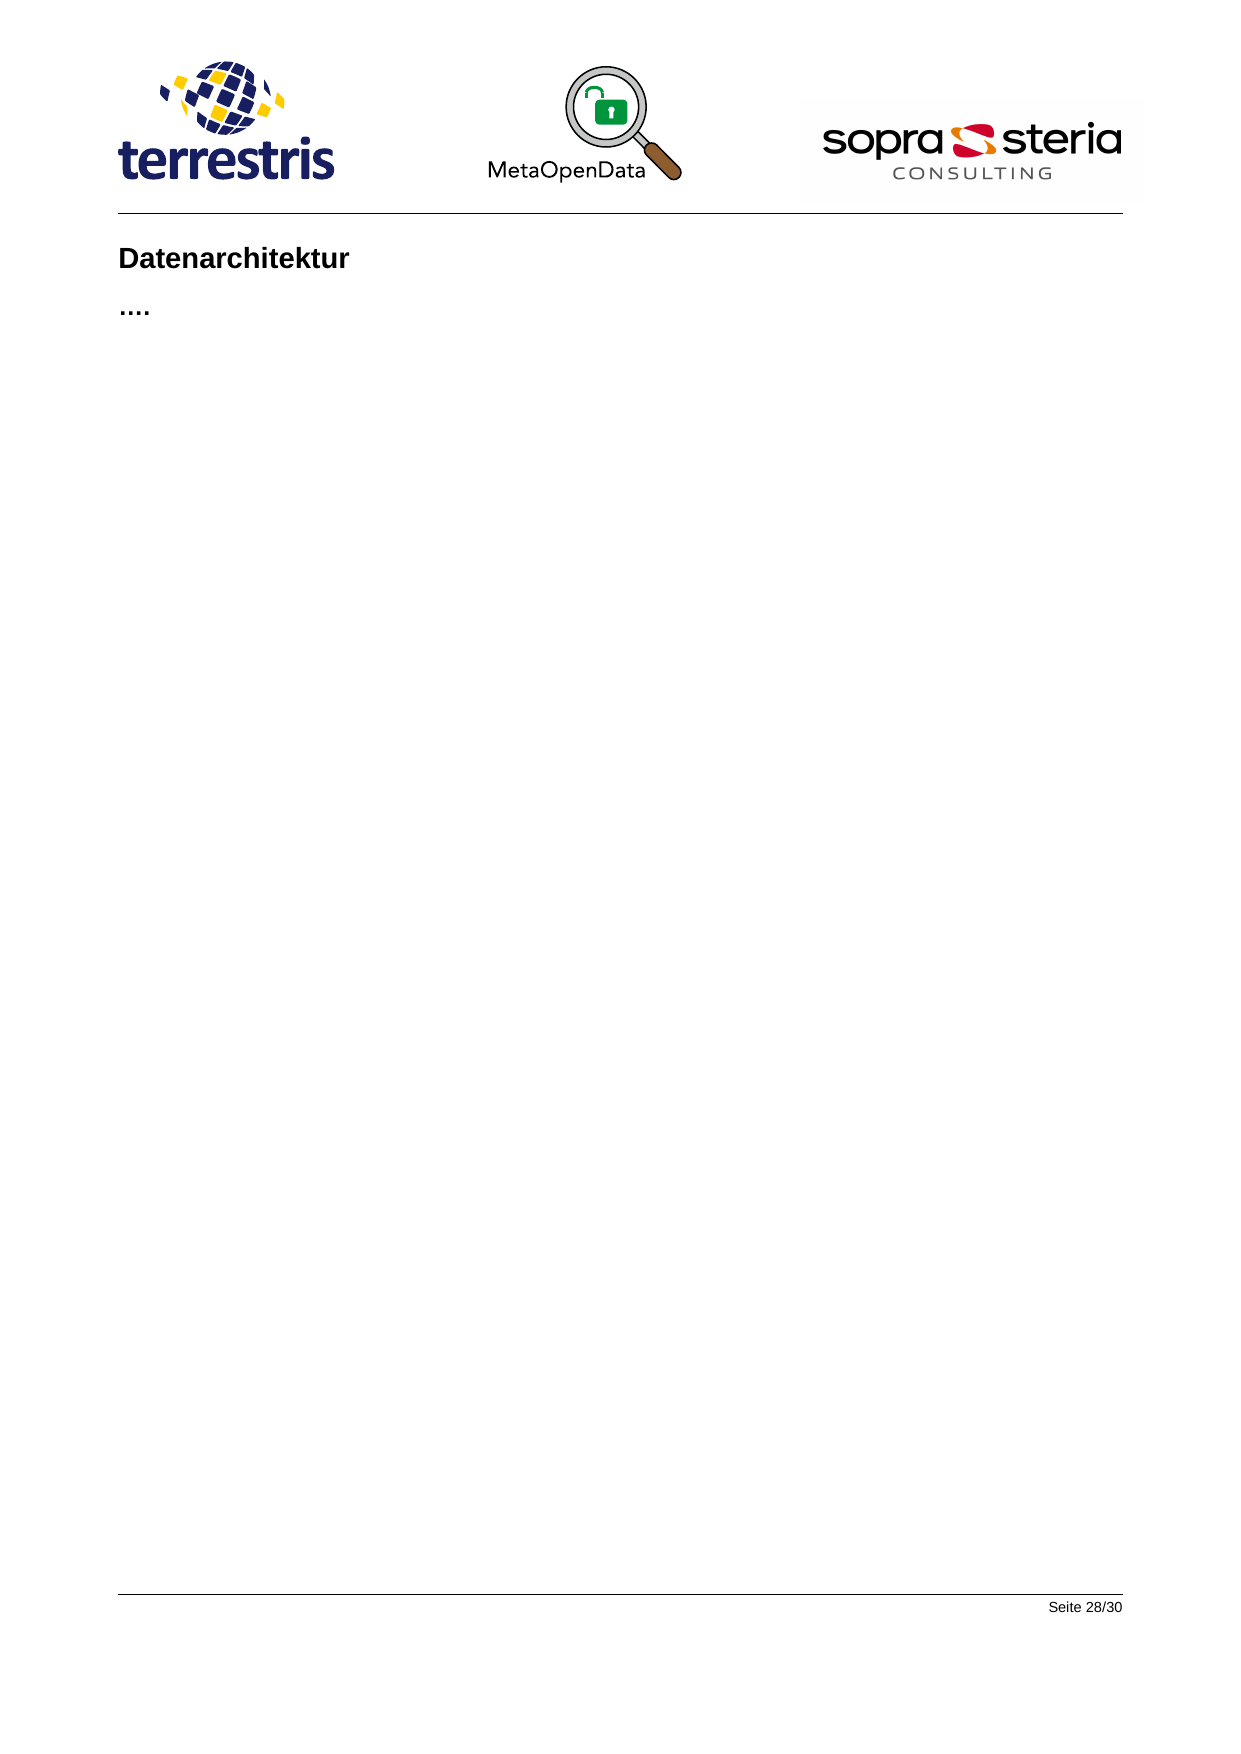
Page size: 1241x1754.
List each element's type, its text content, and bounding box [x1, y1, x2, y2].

picture [800, 98, 1144, 203]
text …. [118, 292, 1122, 320]
subtitle Datenarchitektur [118, 241, 1122, 275]
